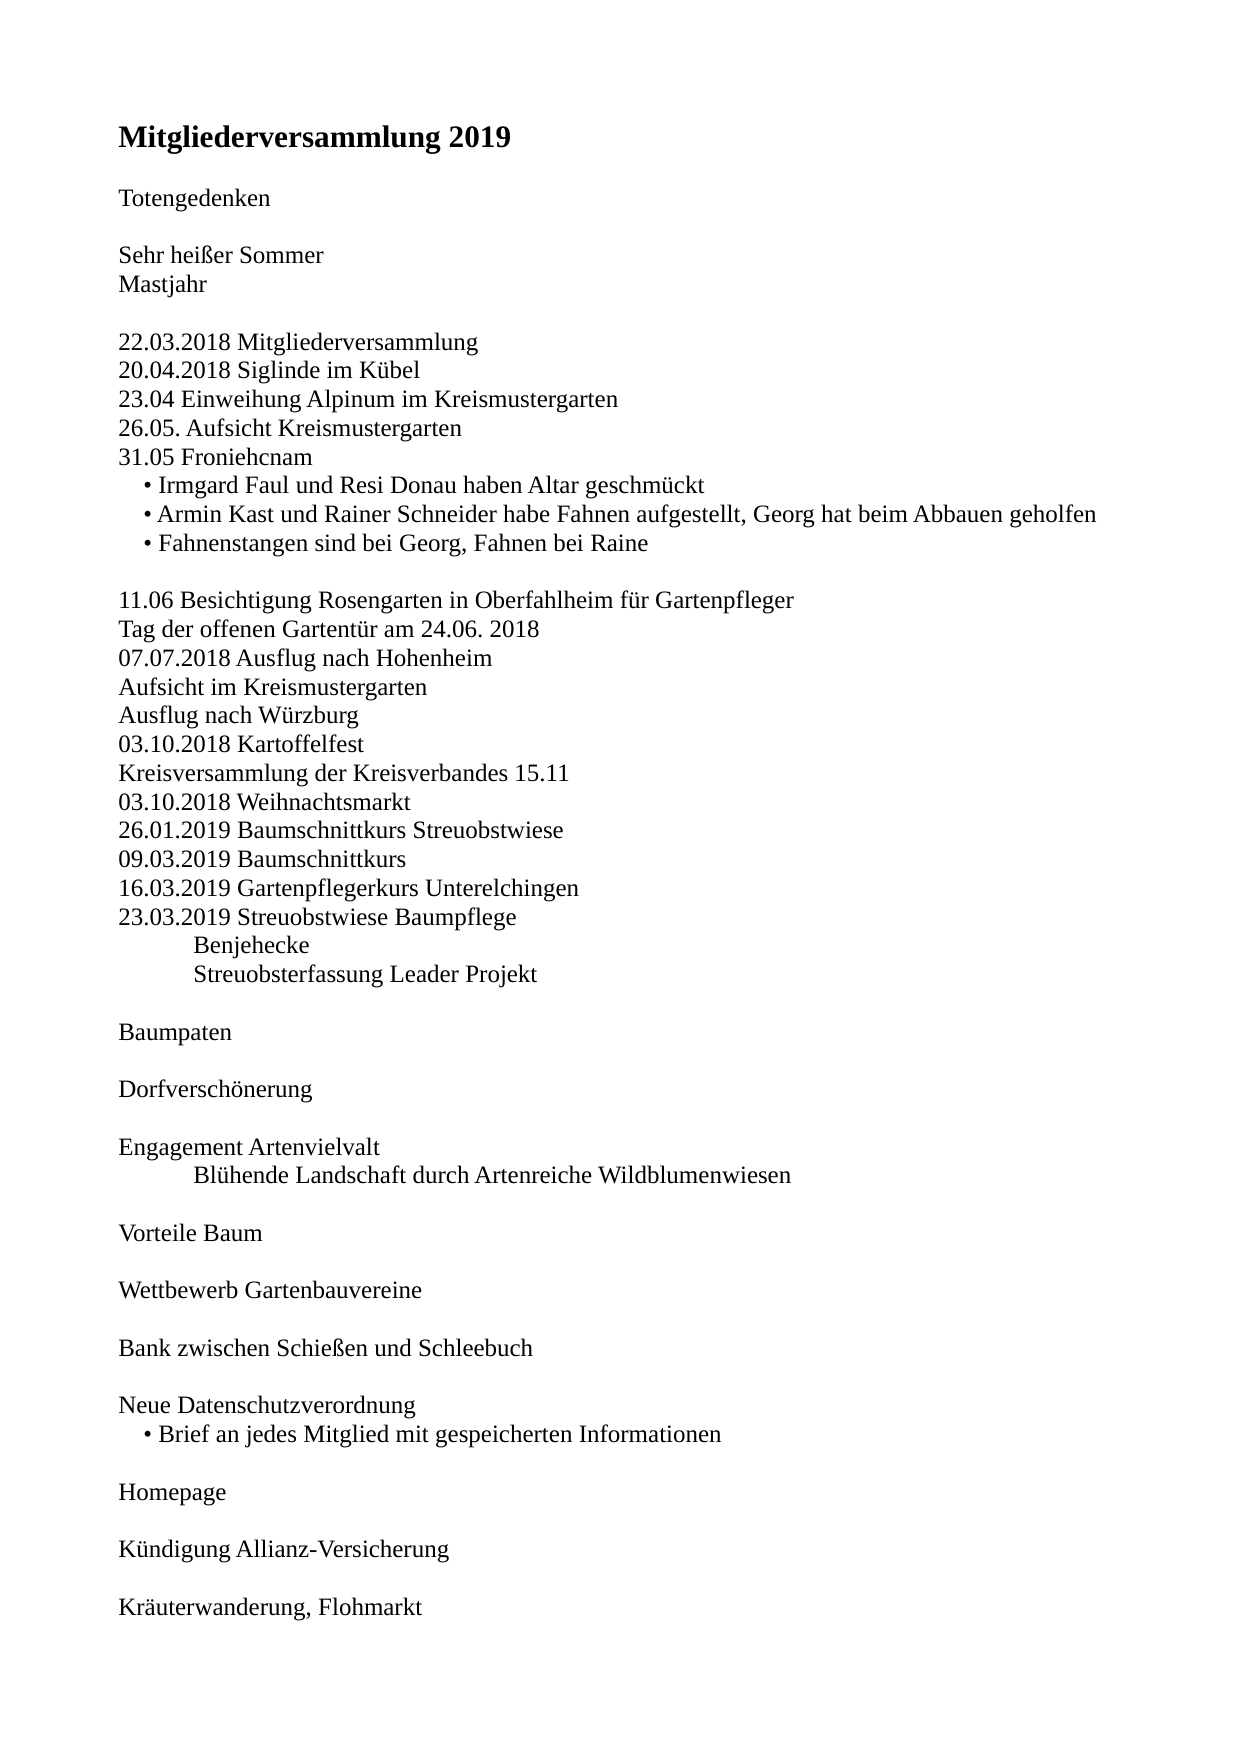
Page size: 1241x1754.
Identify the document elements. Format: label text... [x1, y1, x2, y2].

text Kreisversammlung der Kreisverbandes 15.11 [118, 758, 1122, 787]
text Bank zwischen Schießen und Schleebuch [118, 1333, 1122, 1362]
text Totengedenken [118, 183, 1122, 212]
text Kündigung Allianz-Versicherung [118, 1534, 1122, 1563]
text 16.03.2019 Gartenpflegerkurs Unterelchingen [118, 873, 1122, 902]
text Blühende Landschaft durch Artenreiche Wildblumenwiesen [118, 1160, 1122, 1189]
text Ausflug nach Würzburg [118, 700, 1122, 729]
text 23.03.2019 Streuobstwiese Baumpflege [118, 902, 1122, 930]
text • Brief an jedes Mitglied mit gespeicherten Informationen [118, 1419, 1122, 1448]
text Kräuterwanderung, Flohmarkt [118, 1592, 1122, 1620]
text 22.03.2018 Mitgliederversammlung [118, 327, 1122, 355]
text Dorfverschönerung [118, 1074, 1122, 1103]
text 11.06 Besichtigung Rosengarten in Oberfahlheim für Gartenpfleger [118, 585, 1122, 614]
text Vorteile Baum [118, 1218, 1122, 1247]
text 20.04.2018 Siglinde im Kübel [118, 355, 1122, 384]
text Engagement Artenvielvalt [118, 1132, 1122, 1160]
text Benjehecke [118, 930, 1122, 959]
text Tag der offenen Gartentür am 24.06. 2018 [118, 614, 1122, 643]
text 03.10.2018 Kartoffelfest [118, 729, 1122, 758]
text Wettbewerb Gartenbauvereine [118, 1275, 1122, 1304]
text Neue Datenschutzverordnung [118, 1390, 1122, 1419]
text Homepage [118, 1477, 1122, 1505]
text Mastjahr [118, 269, 1122, 298]
text • Irmgard Faul und Resi Donau haben Altar geschmückt [118, 470, 1122, 499]
text • Armin Kast und Rainer Schneider habe Fahnen aufgestellt, Georg hat beim Abbauen geholfen [118, 499, 1122, 528]
text Mitgliederversammlung 2019 [118, 118, 1122, 154]
text 31.05 Froniehcnam [118, 442, 1122, 470]
text 23.04 Einweihung Alpinum im Kreismustergarten [118, 384, 1122, 413]
text Streuobsterfassung Leader Projekt [118, 959, 1122, 988]
text 09.03.2019 Baumschnittkurs [118, 844, 1122, 873]
text 07.07.2018 Ausflug nach Hohenheim [118, 643, 1122, 672]
text 26.01.2019 Baumschnittkurs Streuobstwiese [118, 815, 1122, 844]
text Baumpaten [118, 1017, 1122, 1045]
text Aufsicht im Kreismustergarten [118, 672, 1122, 700]
text 26.05. Aufsicht Kreismustergarten [118, 413, 1122, 442]
text • Fahnenstangen sind bei Georg, Fahnen bei Raine [118, 528, 1122, 557]
text Sehr heißer Sommer [118, 240, 1122, 269]
text 03.10.2018 Weihnachtsmarkt [118, 787, 1122, 815]
